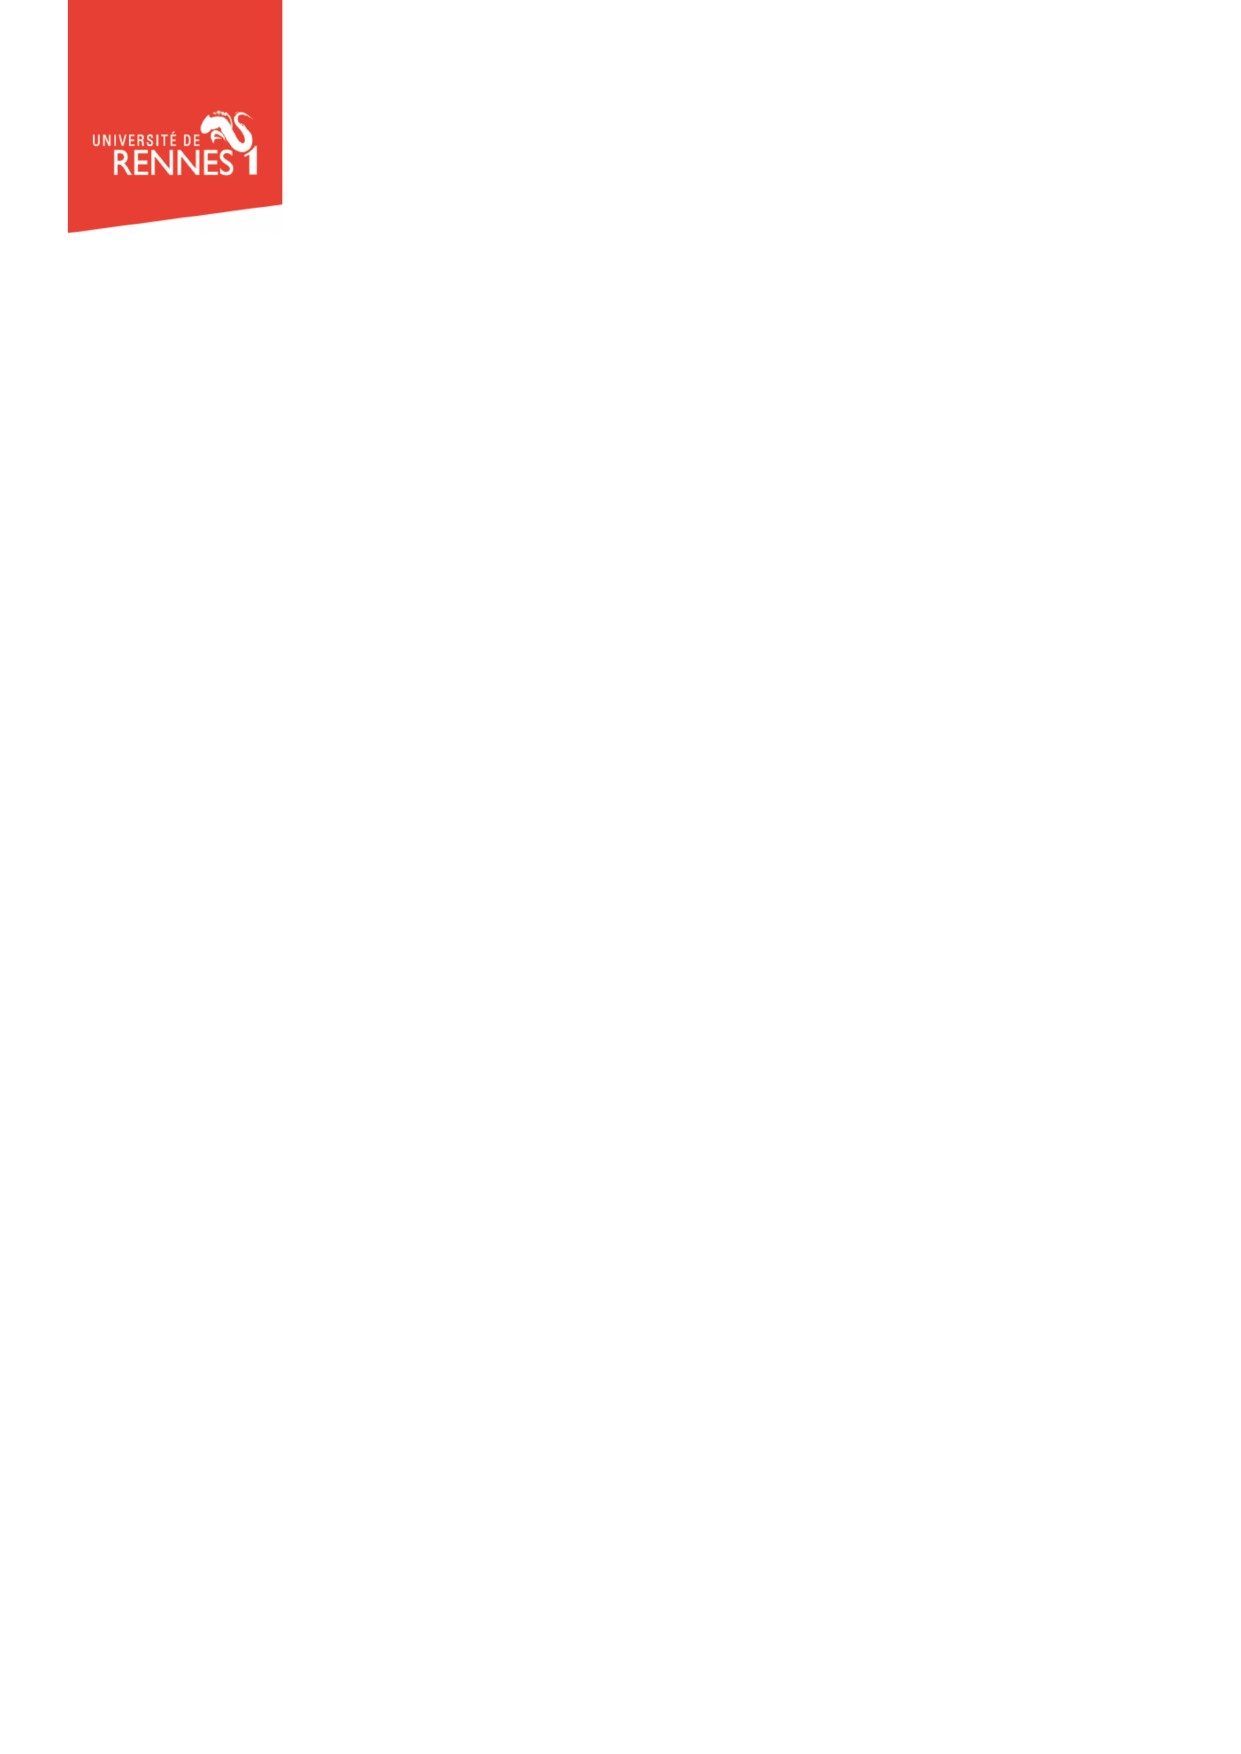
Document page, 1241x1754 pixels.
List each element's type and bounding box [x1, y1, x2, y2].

picture [67, 0, 283, 233]
